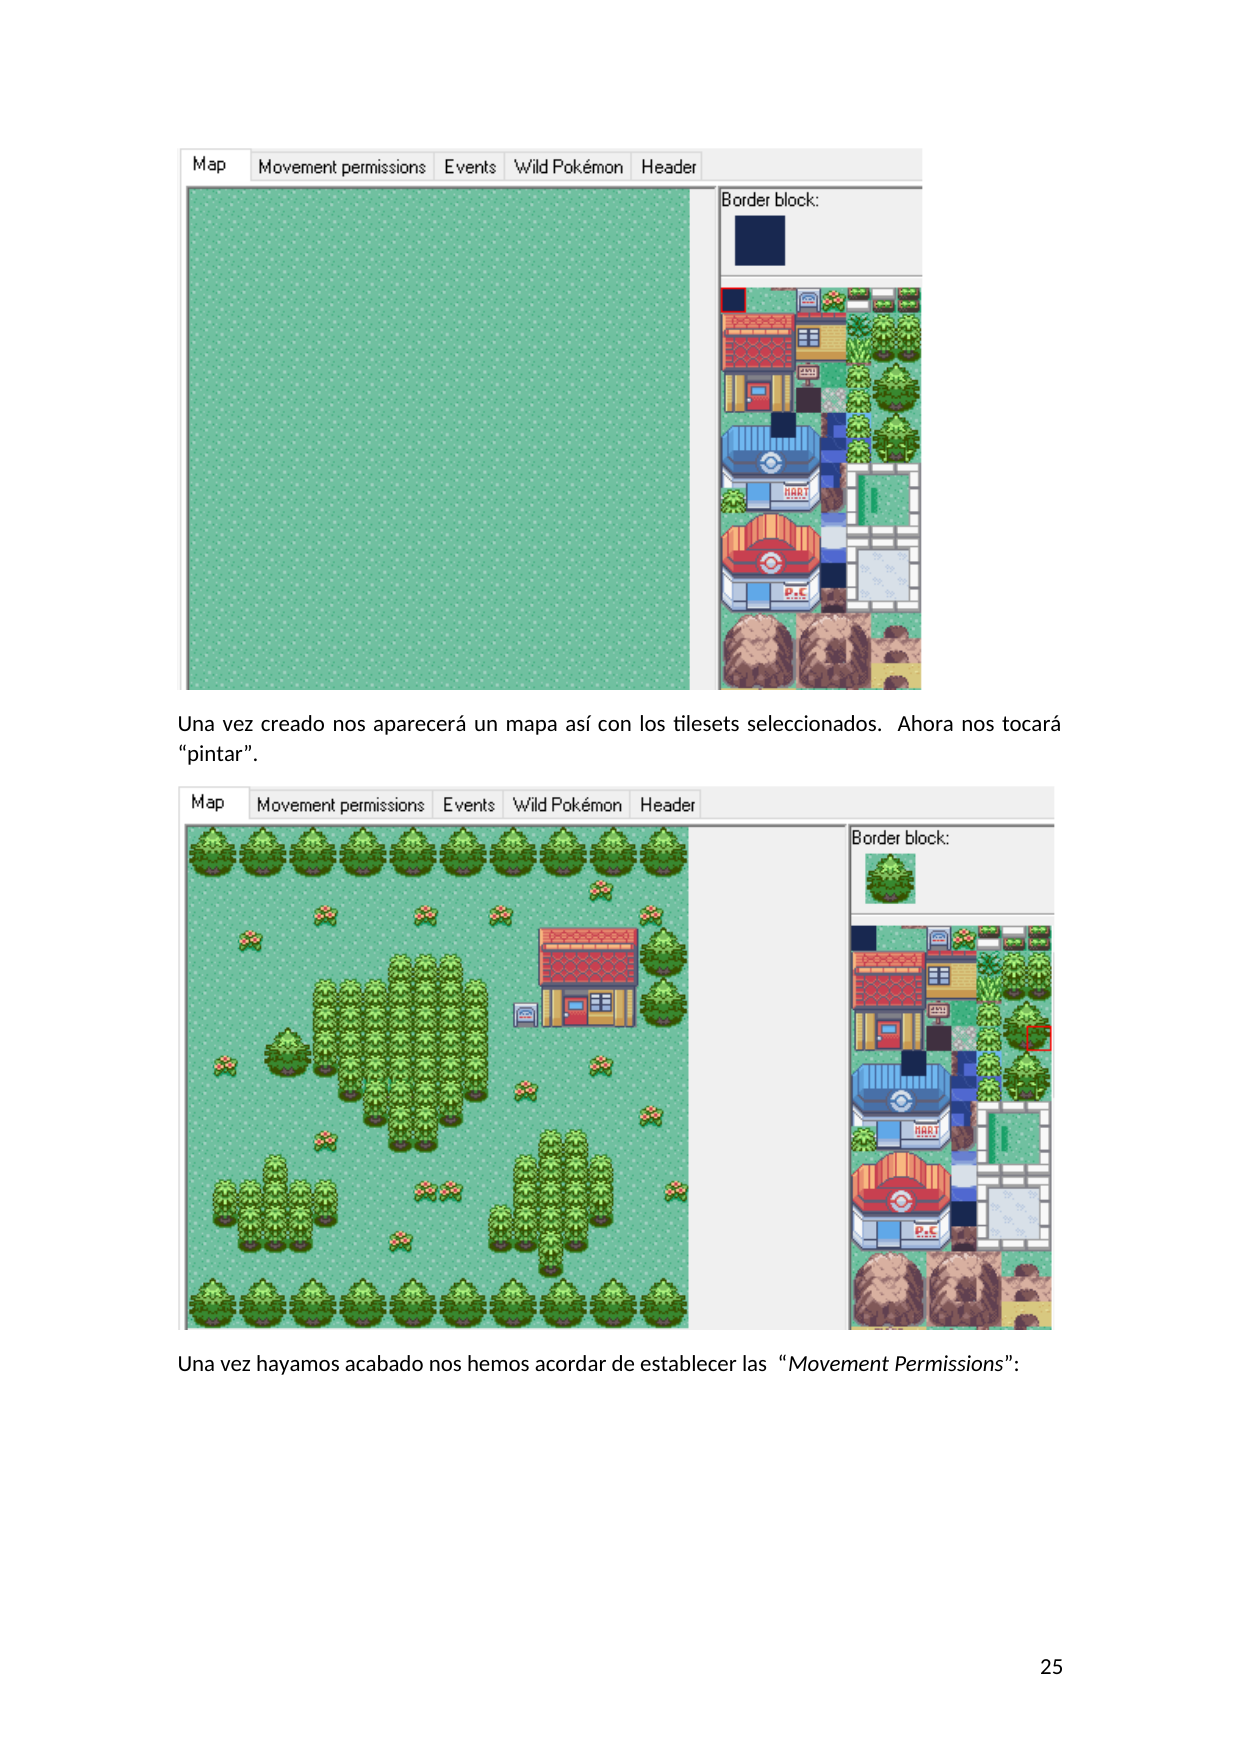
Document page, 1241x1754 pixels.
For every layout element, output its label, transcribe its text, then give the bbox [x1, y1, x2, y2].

picture [177, 785, 1055, 1330]
picture [177, 147, 923, 690]
text Una vez creado nos aparecerá un mapa así con los tilesets seleccionados. Ahora nos tocará “pintar”. [177, 709, 1063, 767]
text Una vez hayamos acabado nos hemos acordar de establecer las “Movement Permissions”: [177, 1349, 1063, 1377]
